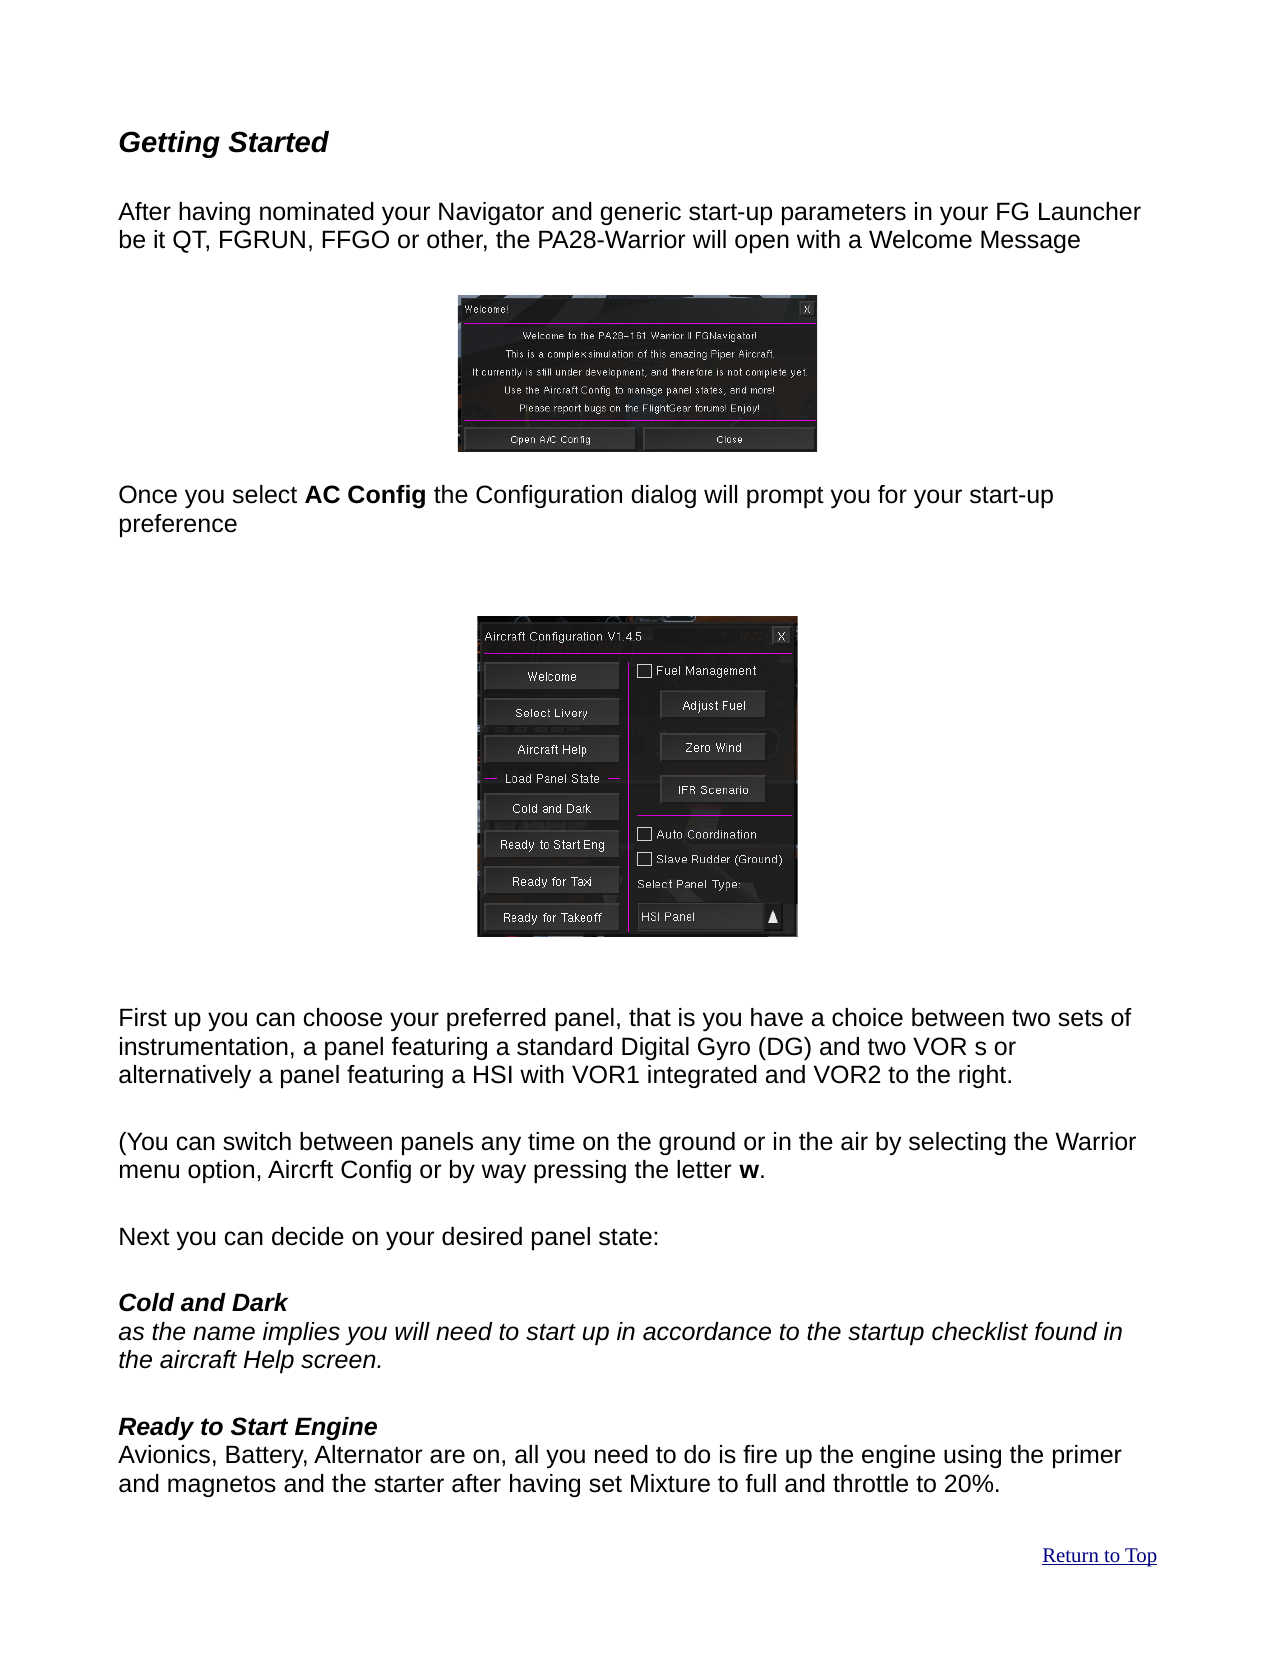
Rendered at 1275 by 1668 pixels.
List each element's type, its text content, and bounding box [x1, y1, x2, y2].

picture [457, 295, 818, 452]
text Cold and Dark as the name implies you will need to start up in accordance to the startup checklist found in the aircraft Help screen. [118, 1288, 1157, 1374]
picture [477, 616, 798, 937]
text Next you can decide on your desired panel state: [118, 1222, 1157, 1251]
text Once you select AC Config the Configuration dialog will prompt you for your start-up preference [118, 320, 1157, 538]
text Ready to Start Engine Avionics, Battery, Alternator are on, all you need to do is fire up the engine using the primer and magnetos and the starter after having set Mixture to full and throttle to 20%. [118, 1412, 1157, 1498]
text After having nominated your Navigator and generic start-up parameters in your FG Launcher be it QT, FGRUN, FFGO or other, the PA28-Warrior will open with a Welcome Message [118, 196, 1157, 283]
text First up you can choose your preferred panel, that is you have a choice between two sets of instrumentation, a panel featuring a standard Digital Gyro (DG) and two VOR s or alternatively a panel featuring a HSI with VOR1 integrated and VOR2 to the right. [118, 1003, 1157, 1089]
subtitle Getting Started [118, 125, 1157, 159]
text (You can switch between panels any time on the ground or in the air by selecting the Warrior menu option, Aircrft Config or by way pressing the letter w. [118, 1127, 1157, 1184]
